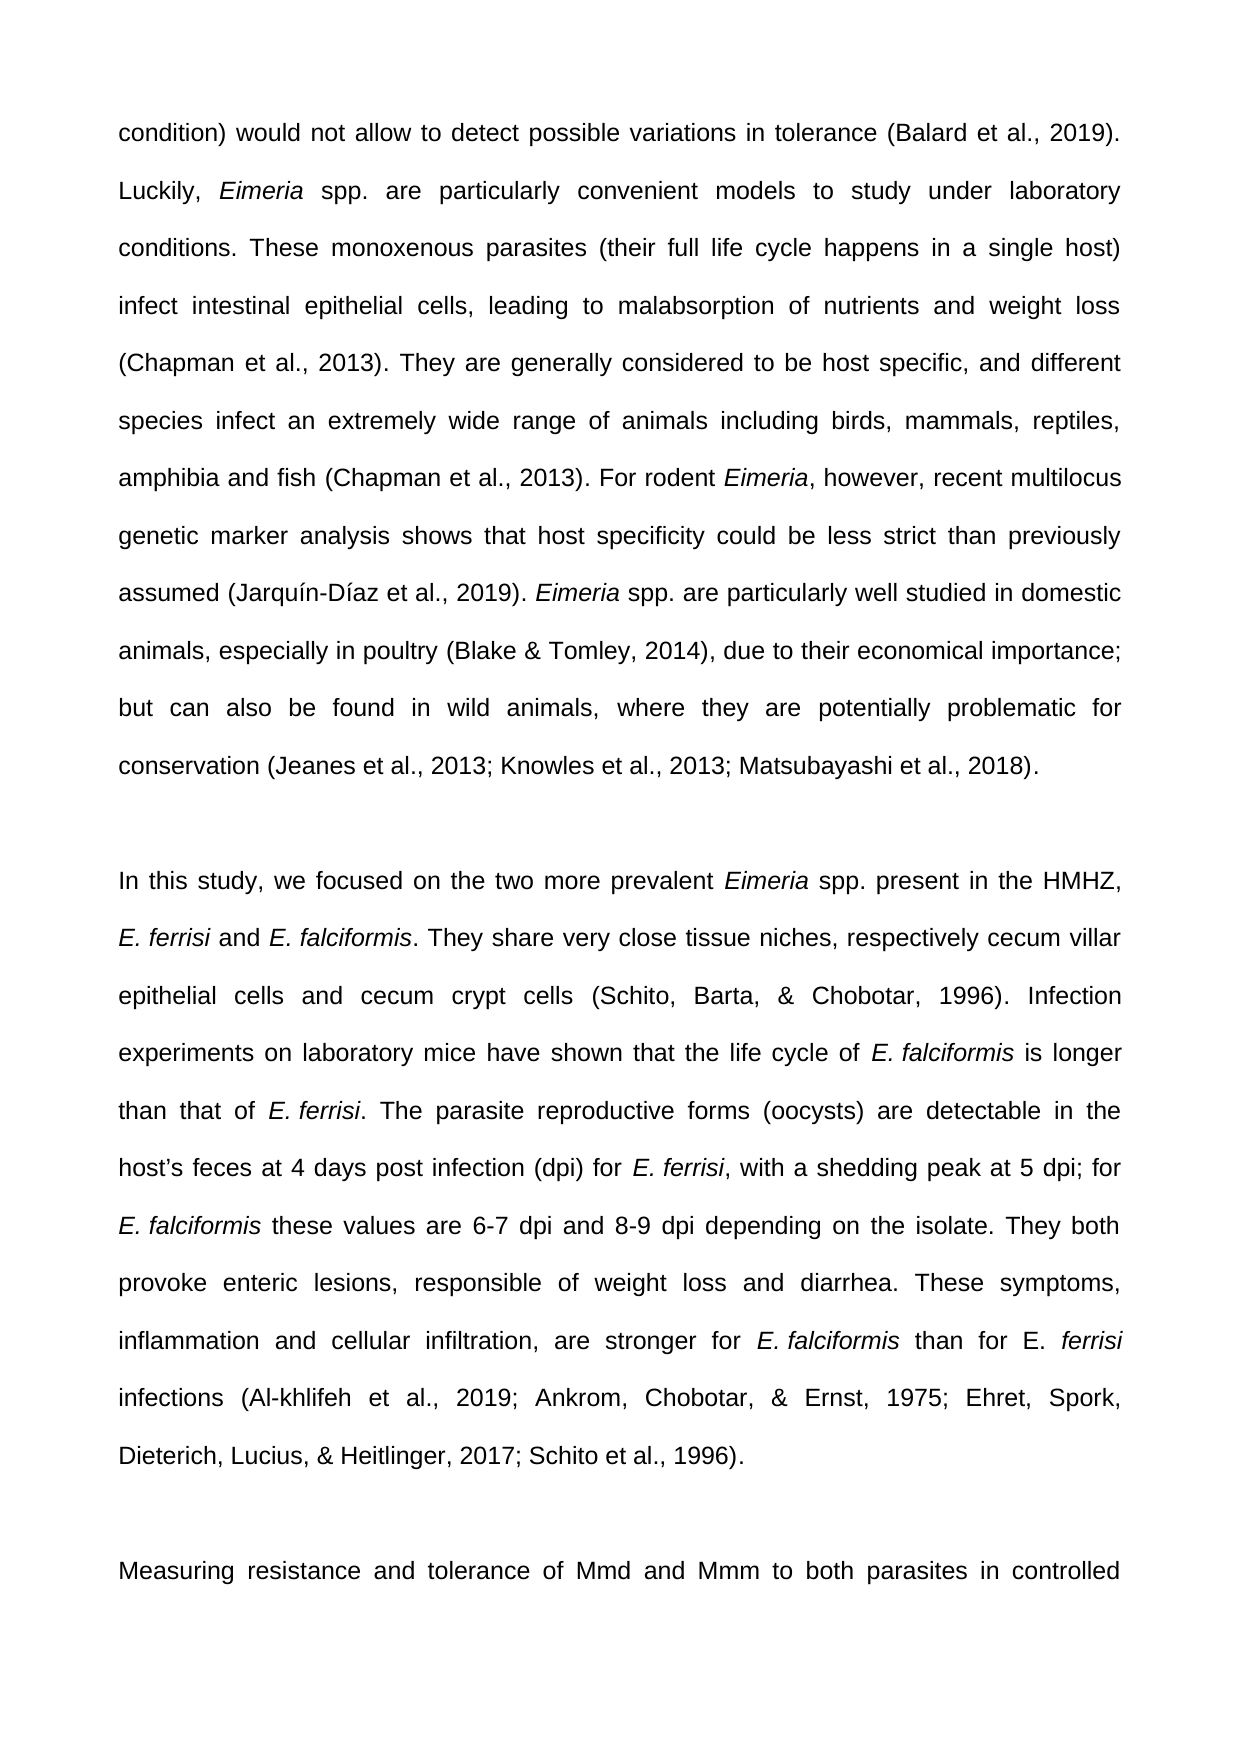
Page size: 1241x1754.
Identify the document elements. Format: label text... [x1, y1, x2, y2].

text condition) would not allow to detect possible variations in tolerance (Balard et al., 2019). Luckily, Eimeria spp. are particularly convenient models to study under laboratory conditions. These monoxenous parasites (their full life cycle happens in a single host) infect intestinal epithelial cells, leading to malabsorption of nutrients and weight loss (Chapman et al., 2013). They are generally considered to be host specific, and different species infect an extremely wide range of animals including birds, mammals, reptiles, amphibia and fish (Chapman et al., 2013). For rodent Eimeria, however, recent multilocus genetic marker analysis shows that host specificity could be less strict than previously assumed (Jarquín-Díaz et al., 2019). Eimeria spp. are particularly well studied in domestic animals, especially in poultry (Blake & Tomley, 2014), due to their economical importance; but can also be found in wild animals, where they are potentially problematic for conservation (Jeanes et al., 2013; Knowles et al., 2013; Matsubayashi et al., 2018). [118, 118, 1122, 779]
text Measuring resistance and tolerance of Mmd and Mmm to both parasites in controlled [118, 1556, 1122, 1584]
text In this study, we focused on the two more prevalent Eimeria spp. present in the HMHZ, E. ferrisi and E. falciformis. They share very close tissue niches, respectively cecum villar epithelial cells and cecum crypt cells (Schito, Barta, & Chobotar, 1996). Infection experiments on laboratory mice have shown that the life cycle of E. falciformis is longer than that of E. ferrisi. The parasite reproductive forms (oocysts) are detectable in the host’s feces at 4 days post infection (dpi) for E. ferrisi, with a shedding peak at 5 dpi; for E. falciformis these values are 6-7 dpi and 8-9 dpi depending on the isolate. They both provoke enteric lesions, responsible of weight loss and diarrhea. These symptoms, inflammation and cellular infiltration, are stronger for E. falciformis than for E. ferrisi infections (Al-khlifeh et al., 2019; Ankrom, Chobotar, & Ernst, 1975; Ehret, Spork, Dieterich, Lucius, & Heitlinger, 2017; Schito et al., 1996). [118, 866, 1122, 1469]
